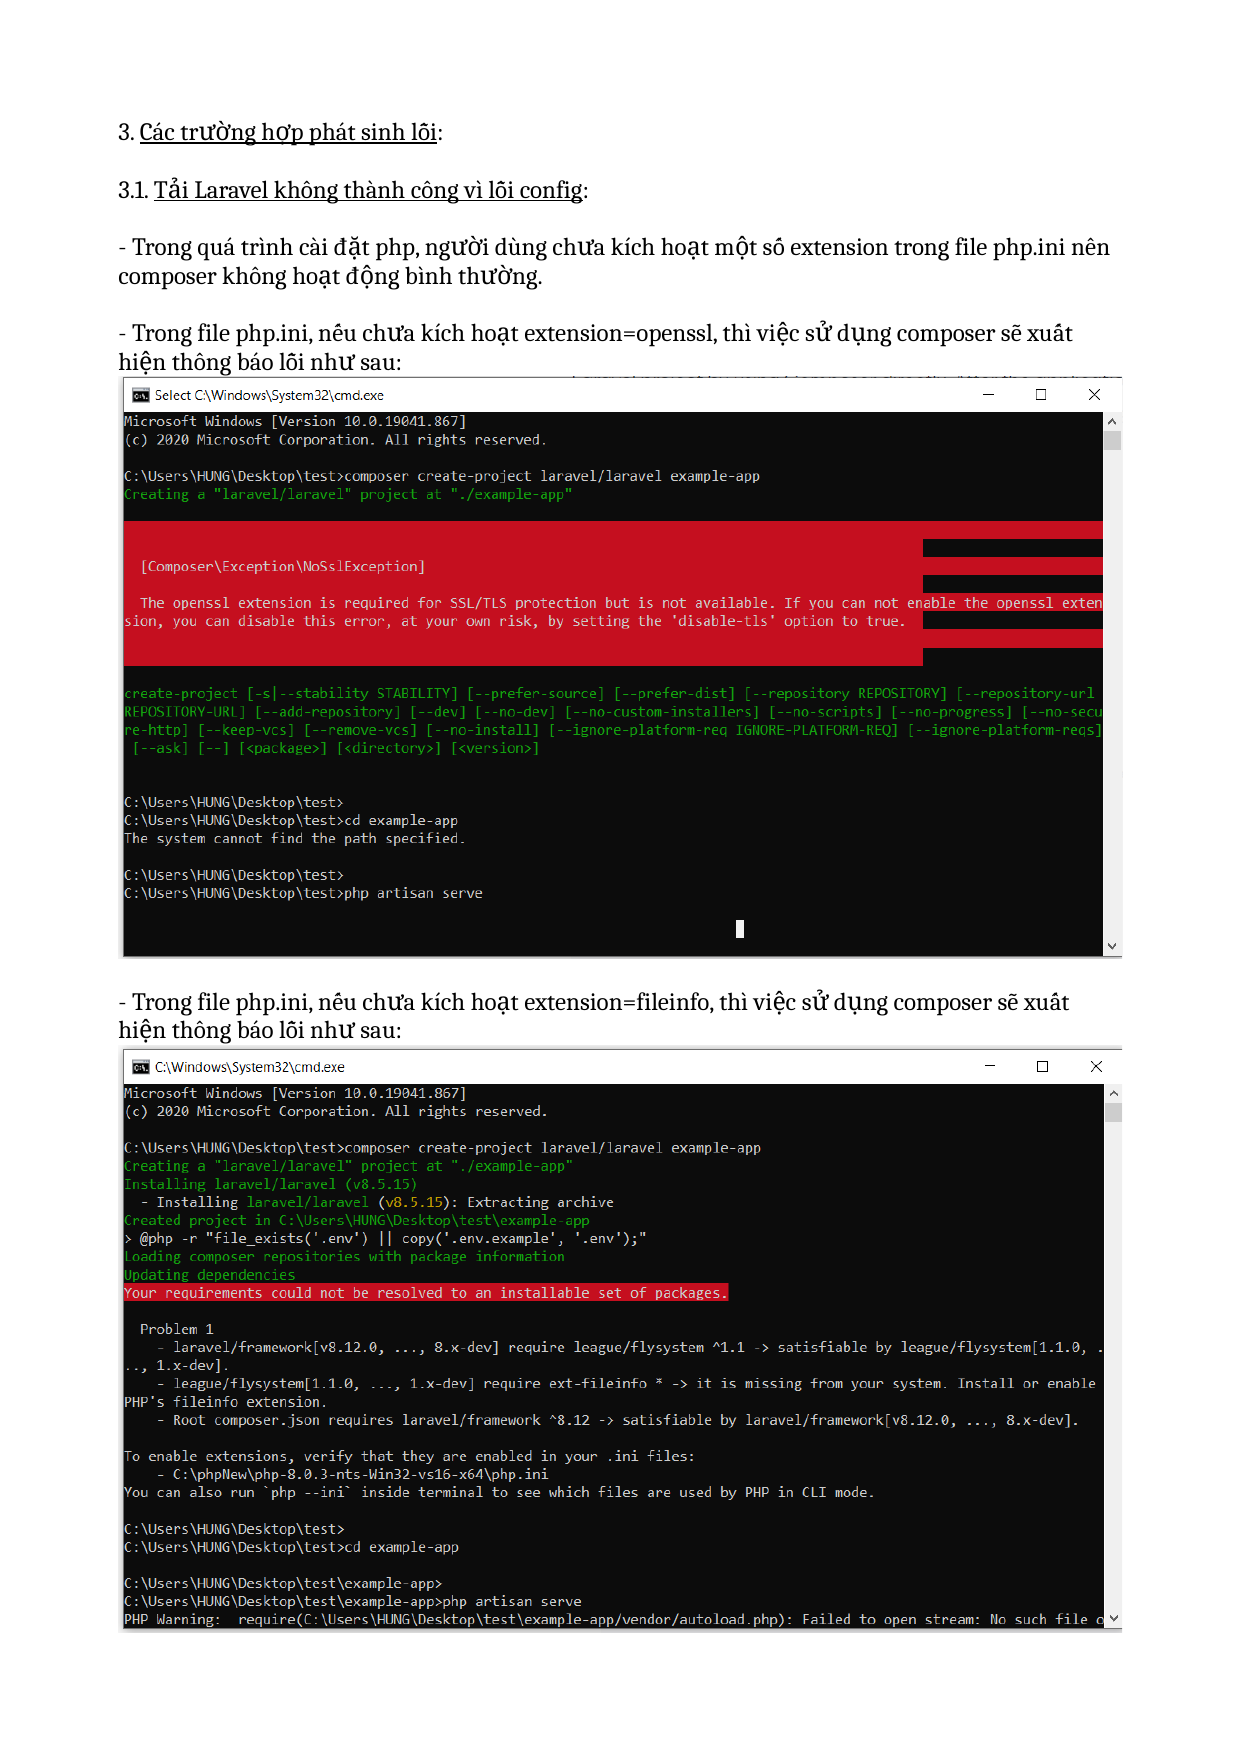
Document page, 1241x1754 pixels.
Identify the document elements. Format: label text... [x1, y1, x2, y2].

picture [118, 1045, 1123, 1633]
text - Trong file php.ini, nếu chưa kích hoạt extension=fileinfo, thì việc sử dụng composer sẽ xuất hiện thông báo lỗi như sau: [118, 988, 1122, 1045]
text 3. Các trường hợp phát sinh lỗi: [118, 118, 1122, 147]
text - Trong quá trình cài đặt php, người dùng chưa kích hoạt một số extension trong file php.ini nên composer không hoạt động bình thường. [118, 233, 1122, 291]
text - Trong file php.ini, nếu chưa kích hoạt extension=openssl, thì việc sử dụng composer sẽ xuất hiện thông báo lỗi như sau: [118, 319, 1122, 376]
text 3.1. Tải Laravel không thành công vì lỗi config: [118, 176, 1122, 204]
picture [118, 376, 1123, 959]
